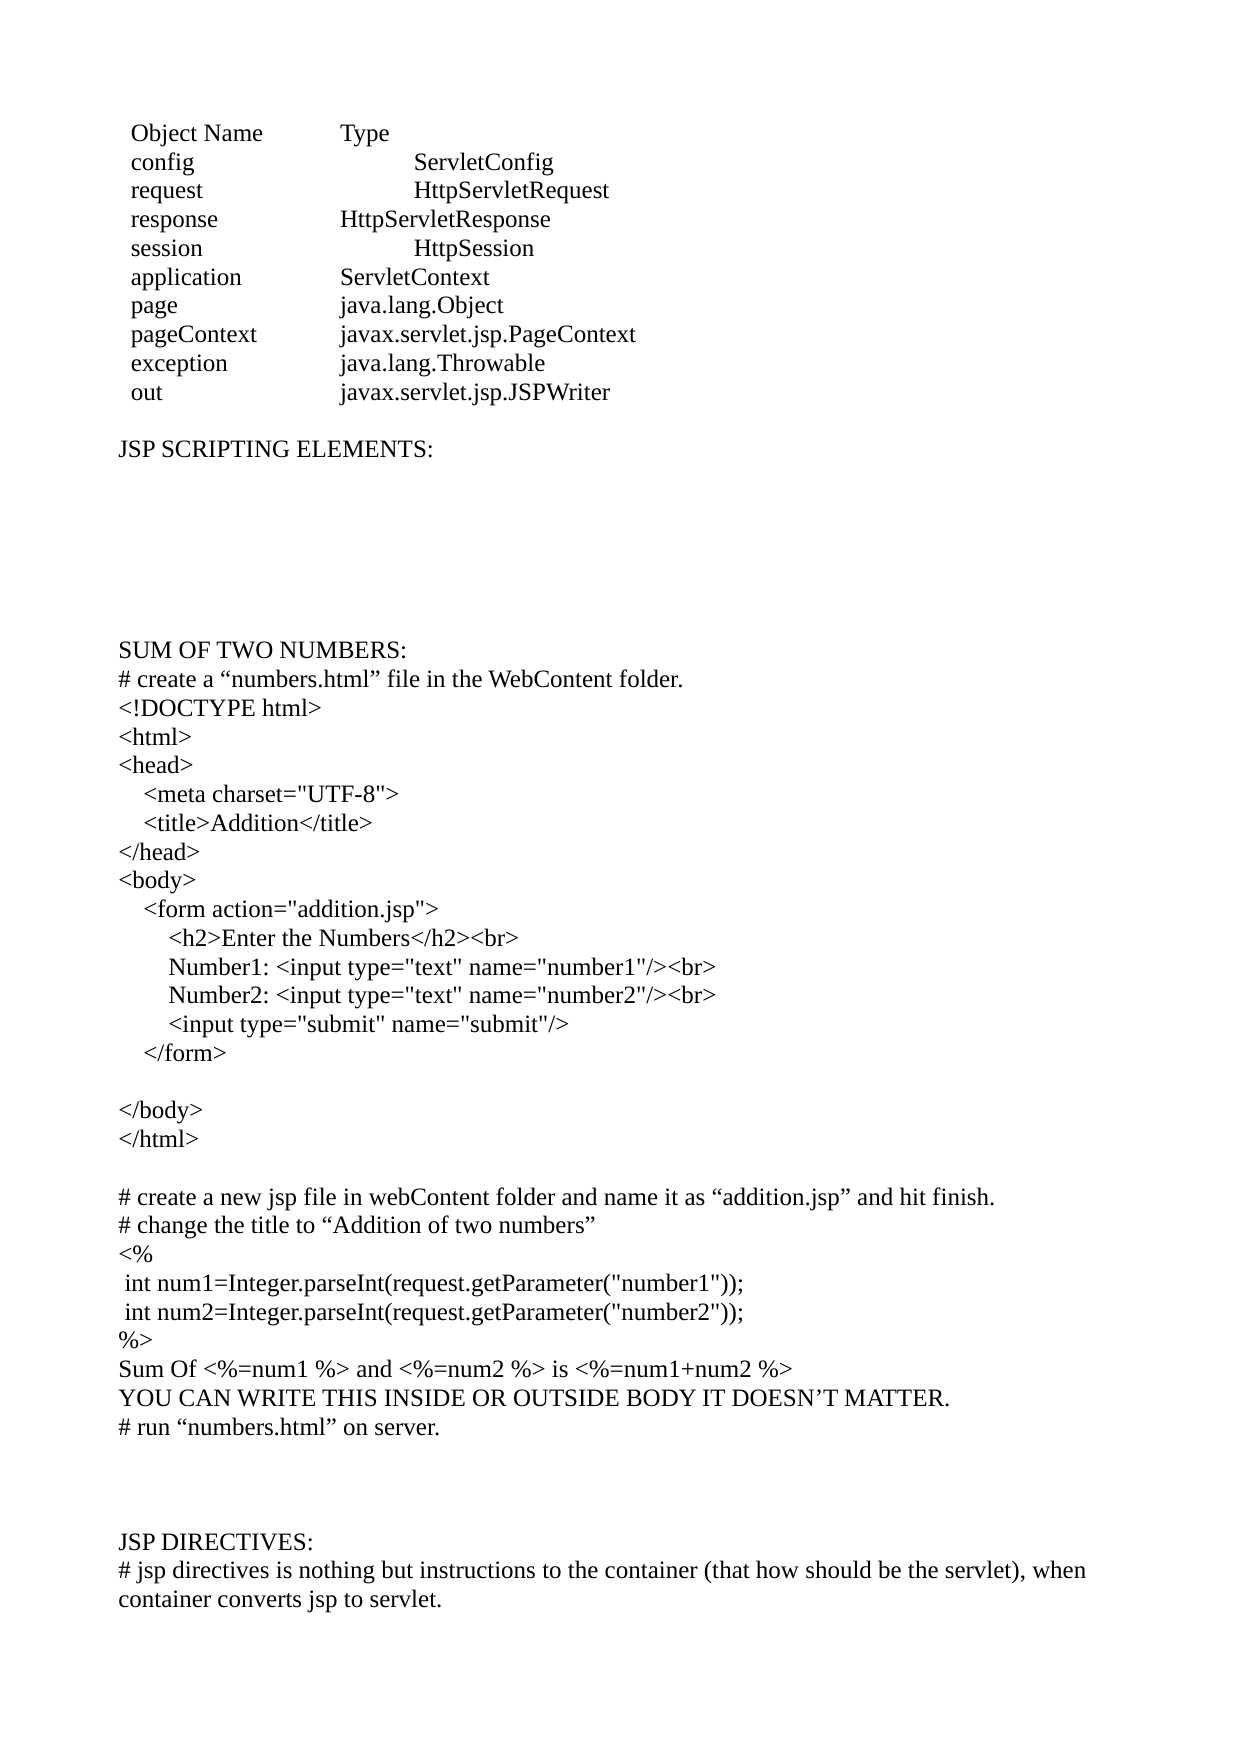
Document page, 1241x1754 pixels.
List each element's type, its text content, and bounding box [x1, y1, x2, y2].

text <html> [118, 722, 1122, 751]
text JSP DIRECTIVES: [118, 1527, 1122, 1556]
text </body> [118, 1096, 1122, 1124]
text Object Name Type [118, 118, 1122, 147]
text <h2>Enter the Numbers</h2><br> [118, 923, 1122, 952]
text <title>Addition</title> [118, 808, 1122, 837]
text <!DOCTYPE html> [118, 693, 1122, 722]
text request HttpServletRequest [118, 176, 1122, 204]
text Number2: <input type="text" name="number2"/><br> [118, 981, 1122, 1009]
text session HttpSession [118, 233, 1122, 262]
text # create a new jsp file in webContent folder and name it as “addition.jsp” and hit finish. [118, 1182, 1122, 1211]
text %> [118, 1326, 1122, 1354]
text <input type="submit" name="submit"/> [118, 1009, 1122, 1038]
text exception java.lang.Throwable [118, 348, 1122, 377]
text application ServletContext [118, 262, 1122, 291]
text <form action="addition.jsp"> [118, 894, 1122, 923]
text # run “numbers.html” on server. [118, 1412, 1122, 1441]
text pageContext javax.servlet.jsp.PageContext [118, 319, 1122, 348]
text YOU CAN WRITE THIS INSIDE OR OUTSIDE BODY IT DOESN’T MATTER. [118, 1383, 1122, 1412]
text # change the title to “Addition of two numbers” [118, 1211, 1122, 1239]
text </html> [118, 1124, 1122, 1153]
text config ServletConfig [118, 147, 1122, 176]
text page java.lang.Object [118, 291, 1122, 319]
text <% [118, 1239, 1122, 1268]
text response HttpServletResponse [118, 204, 1122, 233]
text Sum Of <%=num1 %> and <%=num2 %> is <%=num1+num2 %> [118, 1354, 1122, 1383]
text int num2=Integer.parseInt(request.getParameter("number2")); [118, 1297, 1122, 1326]
text SUM OF TWO NUMBERS: [118, 636, 1122, 664]
text out javax.servlet.jsp.JSPWriter [118, 377, 1122, 406]
text </head> [118, 837, 1122, 866]
text int num1=Integer.parseInt(request.getParameter("number1")); [118, 1268, 1122, 1297]
text <body> [118, 866, 1122, 894]
text # create a “numbers.html” file in the WebContent folder. [118, 664, 1122, 693]
text </form> [118, 1038, 1122, 1067]
text <head> [118, 751, 1122, 779]
text # jsp directives is nothing but instructions to the container (that how should be the servlet), when container converts jsp to servlet. [118, 1556, 1122, 1613]
text <meta charset="UTF-8"> [118, 779, 1122, 808]
text JSP SCRIPTING ELEMENTS: [118, 434, 1122, 463]
text Number1: <input type="text" name="number1"/><br> [118, 952, 1122, 981]
